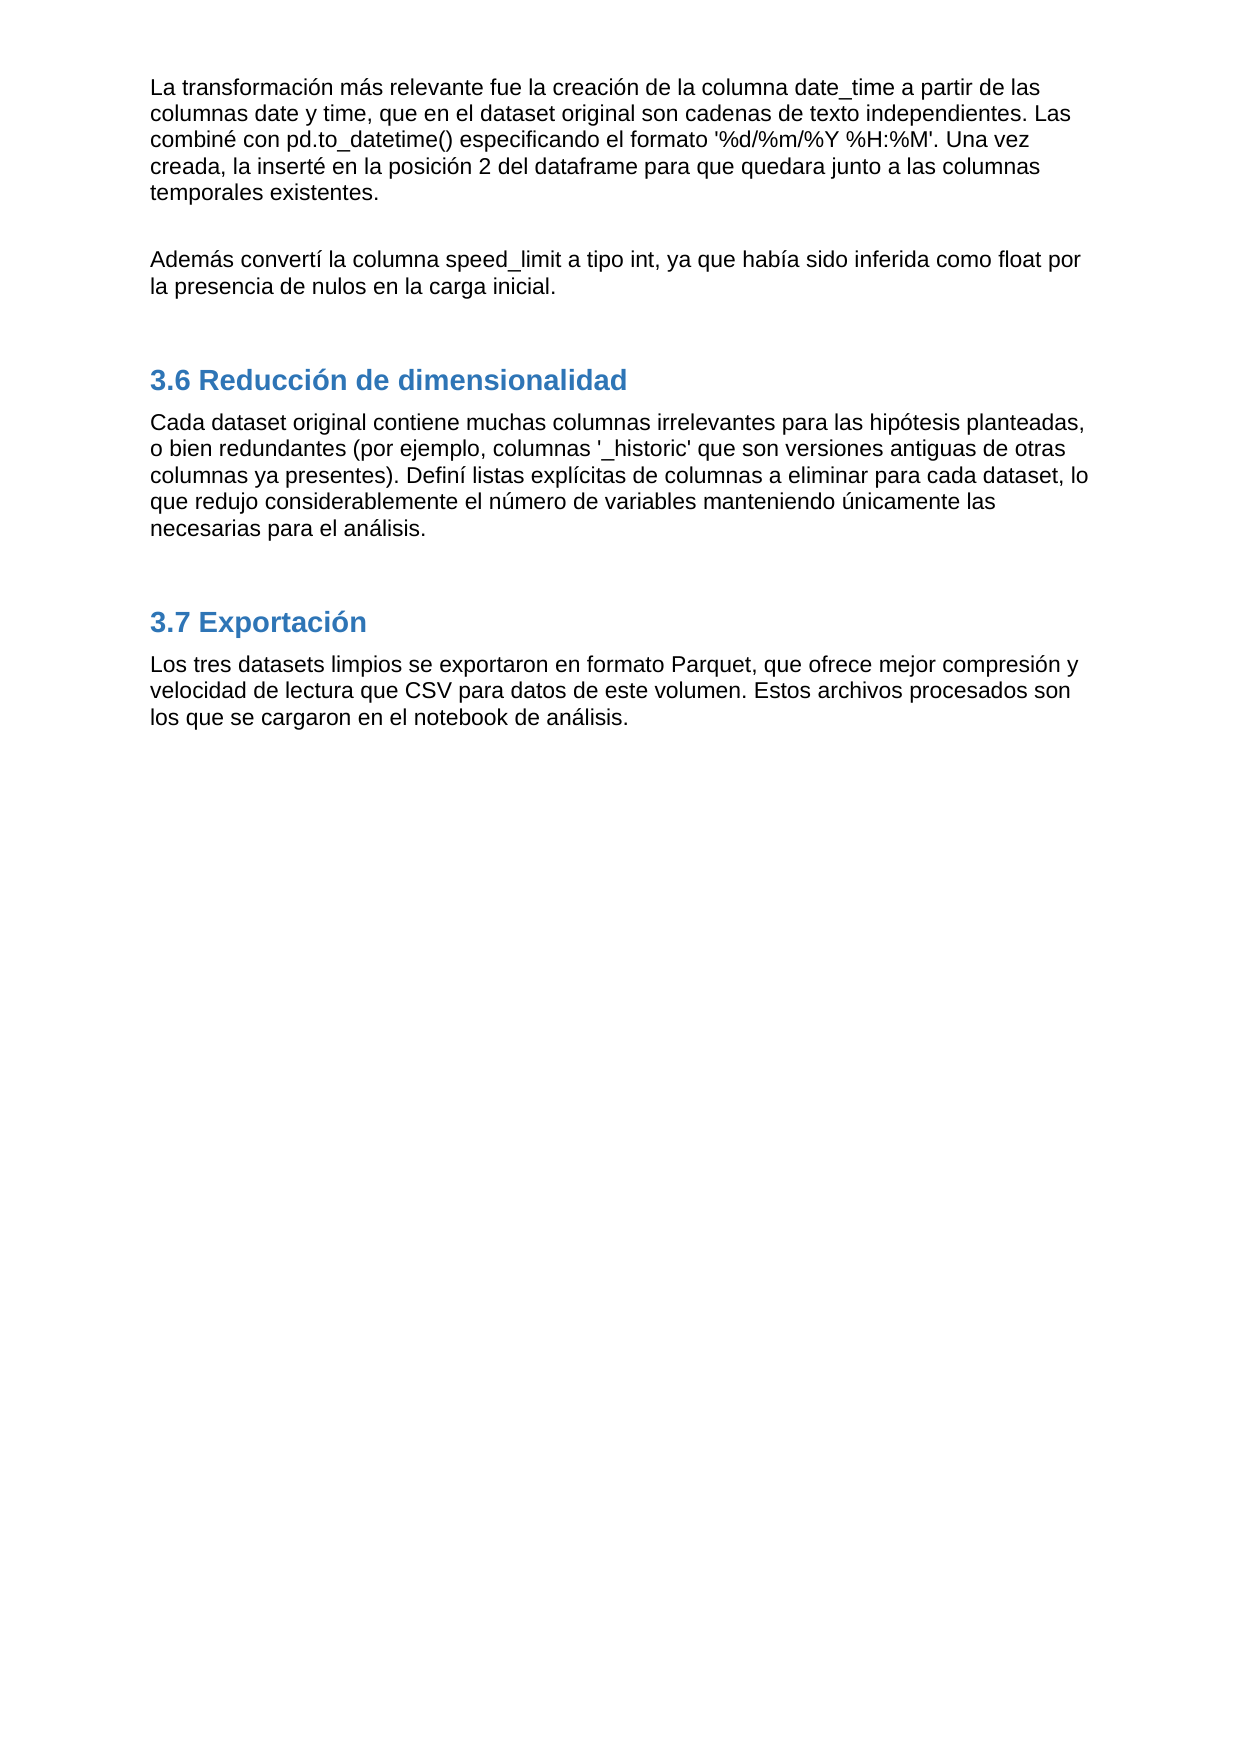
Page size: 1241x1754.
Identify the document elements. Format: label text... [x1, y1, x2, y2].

text Además convertí la columna speed_limit a tipo int, ya que había sido inferida como float por la presencia de nulos en la carga inicial. [150, 246, 1090, 299]
text Cada dataset original contiene muchas columnas irrelevantes para las hipótesis planteadas, o bien redundantes (por ejemplo, columnas '_historic' que son versiones antiguas de otras columnas ya presentes). Definí listas explícitas de columnas a eliminar para cada dataset, lo que redujo considerablemente el número de variables manteniendo únicamente las necesarias para el análisis. [150, 409, 1090, 541]
subtitle 3.7 Exportación [150, 605, 1090, 638]
text La transformación más relevante fue la creación de la columna date_time a partir de las columnas date y time, que en el dataset original son cadenas de texto independientes. Las combiné con pd.to_datetime() especificando el formato '%d/%m/%Y %H:%M'. Una vez creada, la inserté en la posición 2 del dataframe para que quedara junto a las columnas temporales existentes. [150, 74, 1090, 206]
subtitle 3.6 Reducción de dimensionalidad [150, 363, 1090, 397]
text Los tres datasets limpios se exportaron en formato Parquet, que ofrece mejor compresión y velocidad de lectura que CSV para datos de este volumen. Estos archivos procesados son los que se cargaron en el notebook de análisis. [150, 651, 1090, 730]
